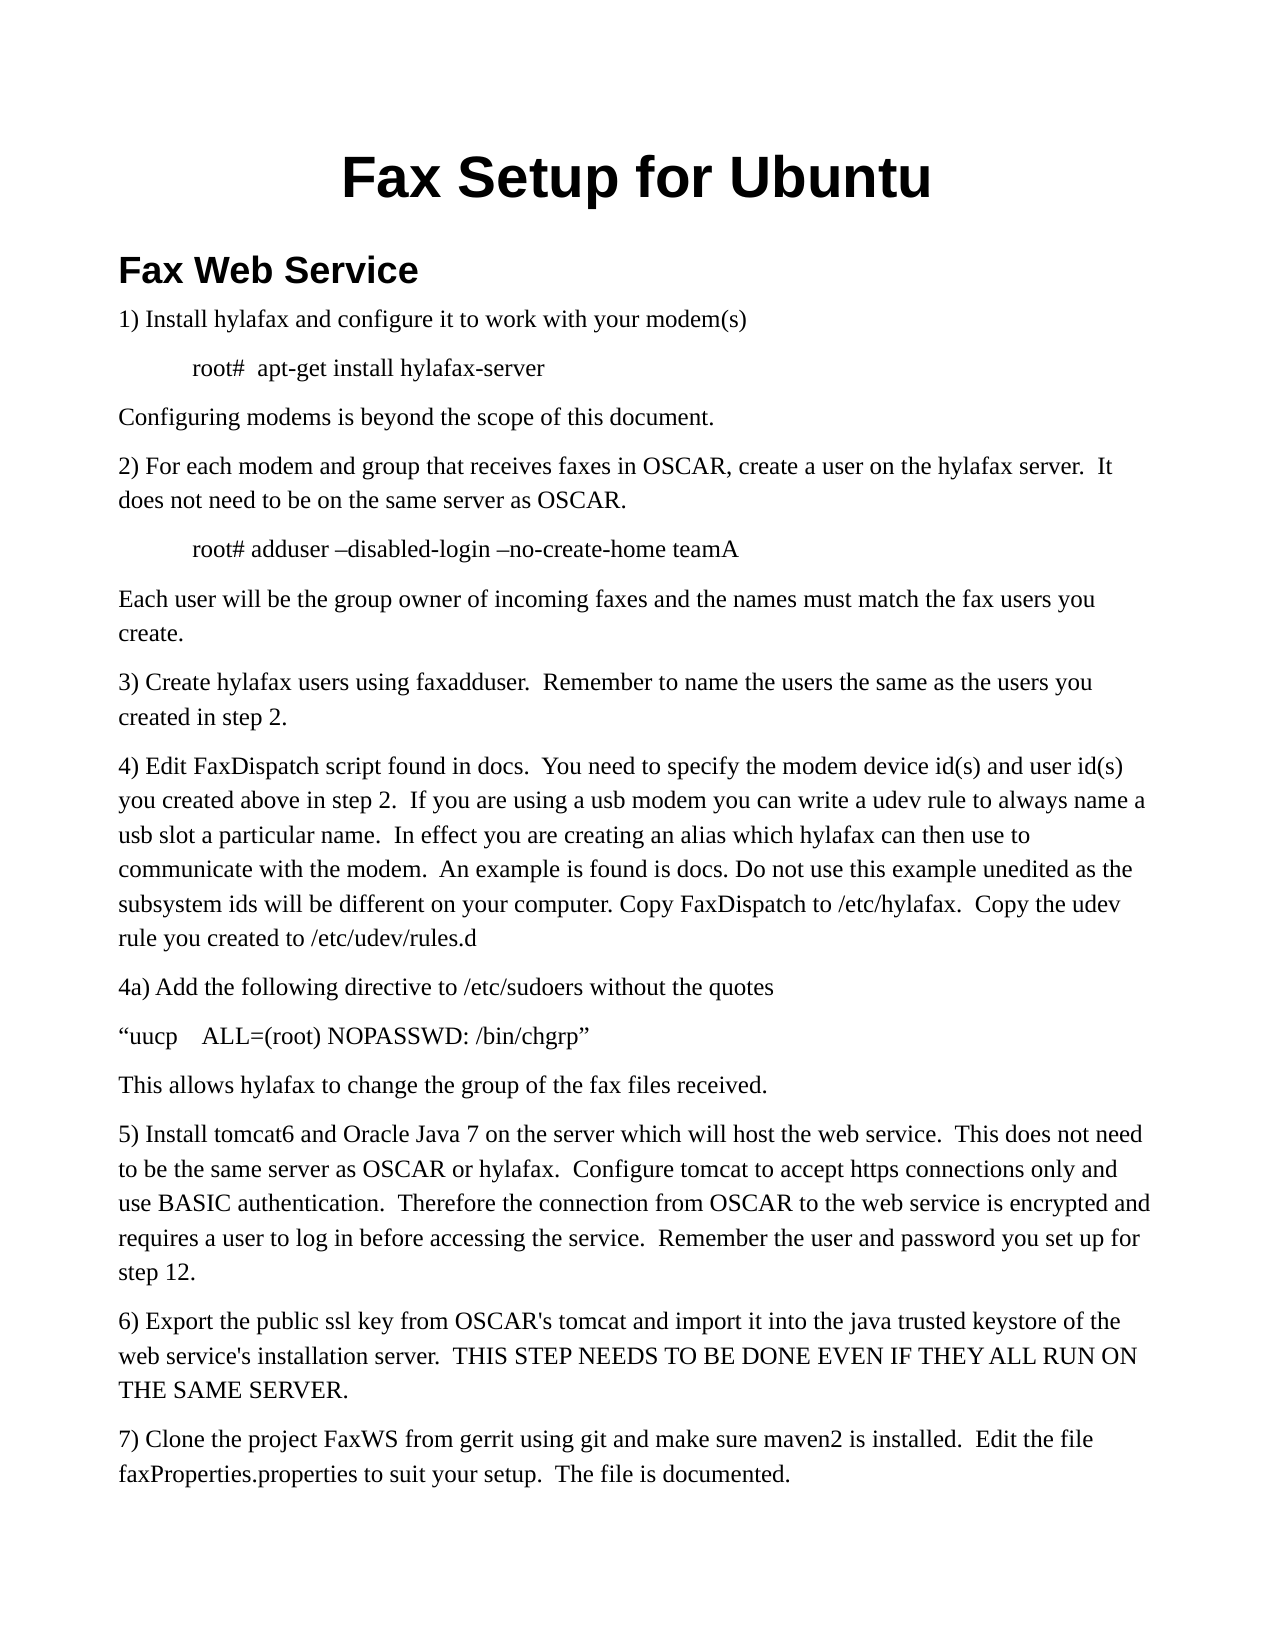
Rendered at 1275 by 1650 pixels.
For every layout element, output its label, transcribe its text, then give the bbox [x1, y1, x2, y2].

text This allows hylafax to change the group of the fax files received. [118, 1070, 1157, 1099]
text 4) Edit FaxDispatch script found in docs. You need to specify the modem device id(s) and user id(s) you created above in step 2. If you are using a usb modem you can write a udev rule to always name a usb slot a particular name. In effect you are creating an alias which hylafax can then use to communicate with the modem. An example is found is docs. Do not use this example unedited as the subsystem ids will be different on your computer. Copy FaxDispatch to /etc/hylafax. Copy the udev rule you created to /etc/udev/rules.d [118, 751, 1157, 952]
title Fax Setup for Ubuntu [118, 143, 1157, 210]
subtitle Fax Web Service [118, 248, 1157, 291]
text 4a) Add the following directive to /etc/sudoers without the quotes [118, 972, 1157, 1001]
text “uucp ALL=(root) NOPASSWD: /bin/chgrp” [118, 1021, 1157, 1050]
text 7) Clone the project FaxWS from gerrit using git and make sure maven2 is installed. Edit the file faxProperties.properties to suit your setup. The file is documented. [118, 1424, 1157, 1488]
text Configuring modems is beyond the scope of this document. [118, 402, 1157, 431]
text 5) Install tomcat6 and Oracle Java 7 on the server which will host the web service. This does not need to be the same server as OSCAR or hylafax. Configure tomcat to accept https connections only and use BASIC authentication. Therefore the connection from OSCAR to the web service is encrypted and requires a user to log in before accessing the service. Remember the user and password you set up for step 12. [118, 1119, 1157, 1286]
text root# apt-get install hylafax-server [118, 353, 1157, 382]
text Each user will be the group owner of incoming faxes and the names must match the fax users you create. [118, 584, 1157, 647]
text 1) Install hylafax and configure it to work with your modem(s) [118, 304, 1157, 333]
text 2) For each modem and group that receives faxes in OSCAR, create a user on the hylafax server. It does not need to be on the same server as OSCAR. [118, 451, 1157, 514]
text 3) Create hylafax users using faxadduser. Remember to name the users the same as the users you created in step 2. [118, 667, 1157, 730]
text 6) Export the public ssl key from OSCAR's tomcat and import it into the java trusted keystore of the web service's installation server. THIS STEP NEEDS TO BE DONE EVEN IF THEY ALL RUN ON THE SAME SERVER. [118, 1306, 1157, 1404]
text root# adduser –disabled-login –no-create-home teamA [118, 534, 1157, 563]
